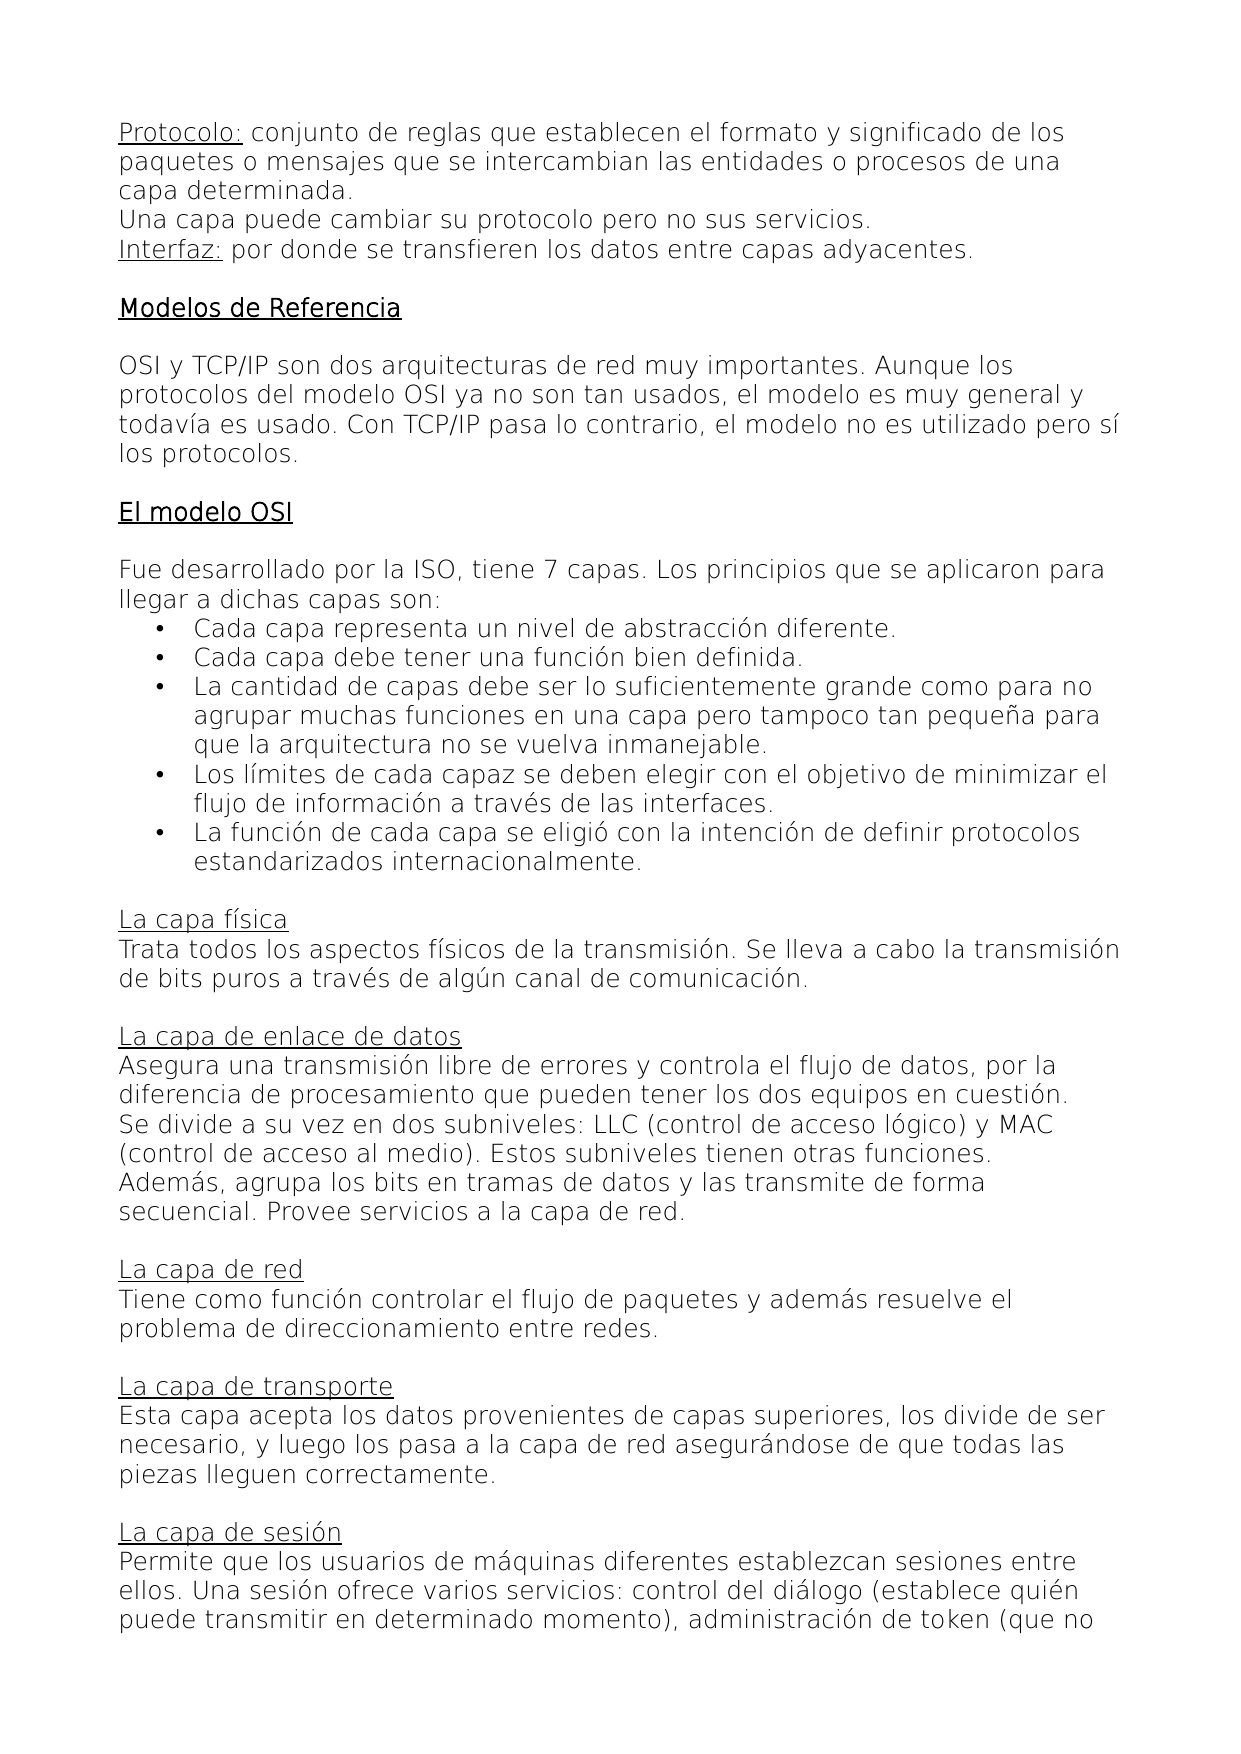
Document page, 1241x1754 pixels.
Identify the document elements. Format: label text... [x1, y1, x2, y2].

text Modelos de Referencia [118, 293, 1122, 322]
text Permite que los usuarios de máquinas diferentes establezcan sesiones entre ellos. Una sesión ofrece varios servicios: control del diálogo (establece quién puede transmitir en determinado momento), administración de token (que no [118, 1547, 1122, 1635]
list Cada capa debe tener una función bien definida. [156, 643, 1122, 672]
text Tiene como función controlar el flujo de paquetes y además resuelve el problema de direccionamiento entre redes. [118, 1285, 1122, 1343]
text Esta capa acepta los datos provenientes de capas superiores, los divide de ser necesario, y luego los pasa a la capa de red asegurándose de que todas las piezas lleguen correctamente. [118, 1401, 1122, 1489]
text El modelo OSI [118, 497, 1122, 526]
text La capa de red [118, 1256, 1122, 1285]
text Fue desarrollado por la ISO, tiene 7 capas. Los principios que se aplicaron para llegar a dichas capas son: [118, 556, 1122, 614]
text Asegura una transmisión libre de errores y controla el flujo de datos, por la diferencia de procesamiento que pueden tener los dos equipos en cuestión. [118, 1051, 1122, 1110]
text Además, agrupa los bits en tramas de datos y las transmite de forma secuencial. Provee servicios a la capa de red. [118, 1168, 1122, 1226]
list Los límites de cada capaz se deben elegir con el objetivo de minimizar el flujo de información a través de las interfaces. [156, 760, 1122, 818]
text Se divide a su vez en dos subniveles: LLC (control de acceso lógico) y MAC (control de acceso al medio). Estos subniveles tienen otras funciones. [118, 1110, 1122, 1168]
text Interfaz: por donde se transfieren los datos entre capas adyacentes. [118, 235, 1122, 264]
text La capa de transporte [118, 1372, 1122, 1401]
text La capa física [118, 906, 1122, 935]
list Cada capa representa un nivel de abstracción diferente. [156, 614, 1122, 643]
text La capa de enlace de datos [118, 1022, 1122, 1051]
text Una capa puede cambiar su protocolo pero no sus servicios. [118, 206, 1122, 235]
text Protocolo: conjunto de reglas que establecen el formato y significado de los paquetes o mensajes que se intercambian las entidades o procesos de una capa determinada. [118, 118, 1122, 206]
list La función de cada capa se eligió con la intención de definir protocolos estandarizados internacionalmente. [156, 818, 1122, 876]
text La capa de sesión [118, 1518, 1122, 1547]
text Trata todos los aspectos físicos de la transmisión. Se lleva a cabo la transmisión de bits puros a través de algún canal de comunicación. [118, 935, 1122, 993]
text OSI y TCP/IP son dos arquitecturas de red muy importantes. Aunque los protocolos del modelo OSI ya no son tan usados, el modelo es muy general y todavía es usado. Con TCP/IP pasa lo contrario, el modelo no es utilizado pero sí los protocolos. [118, 351, 1122, 468]
list La cantidad de capas debe ser lo suficientemente grande como para no agrupar muchas funciones en una capa pero tampoco tan pequeña para que la arquitectura no se vuelva inmanejable. [156, 672, 1122, 760]
